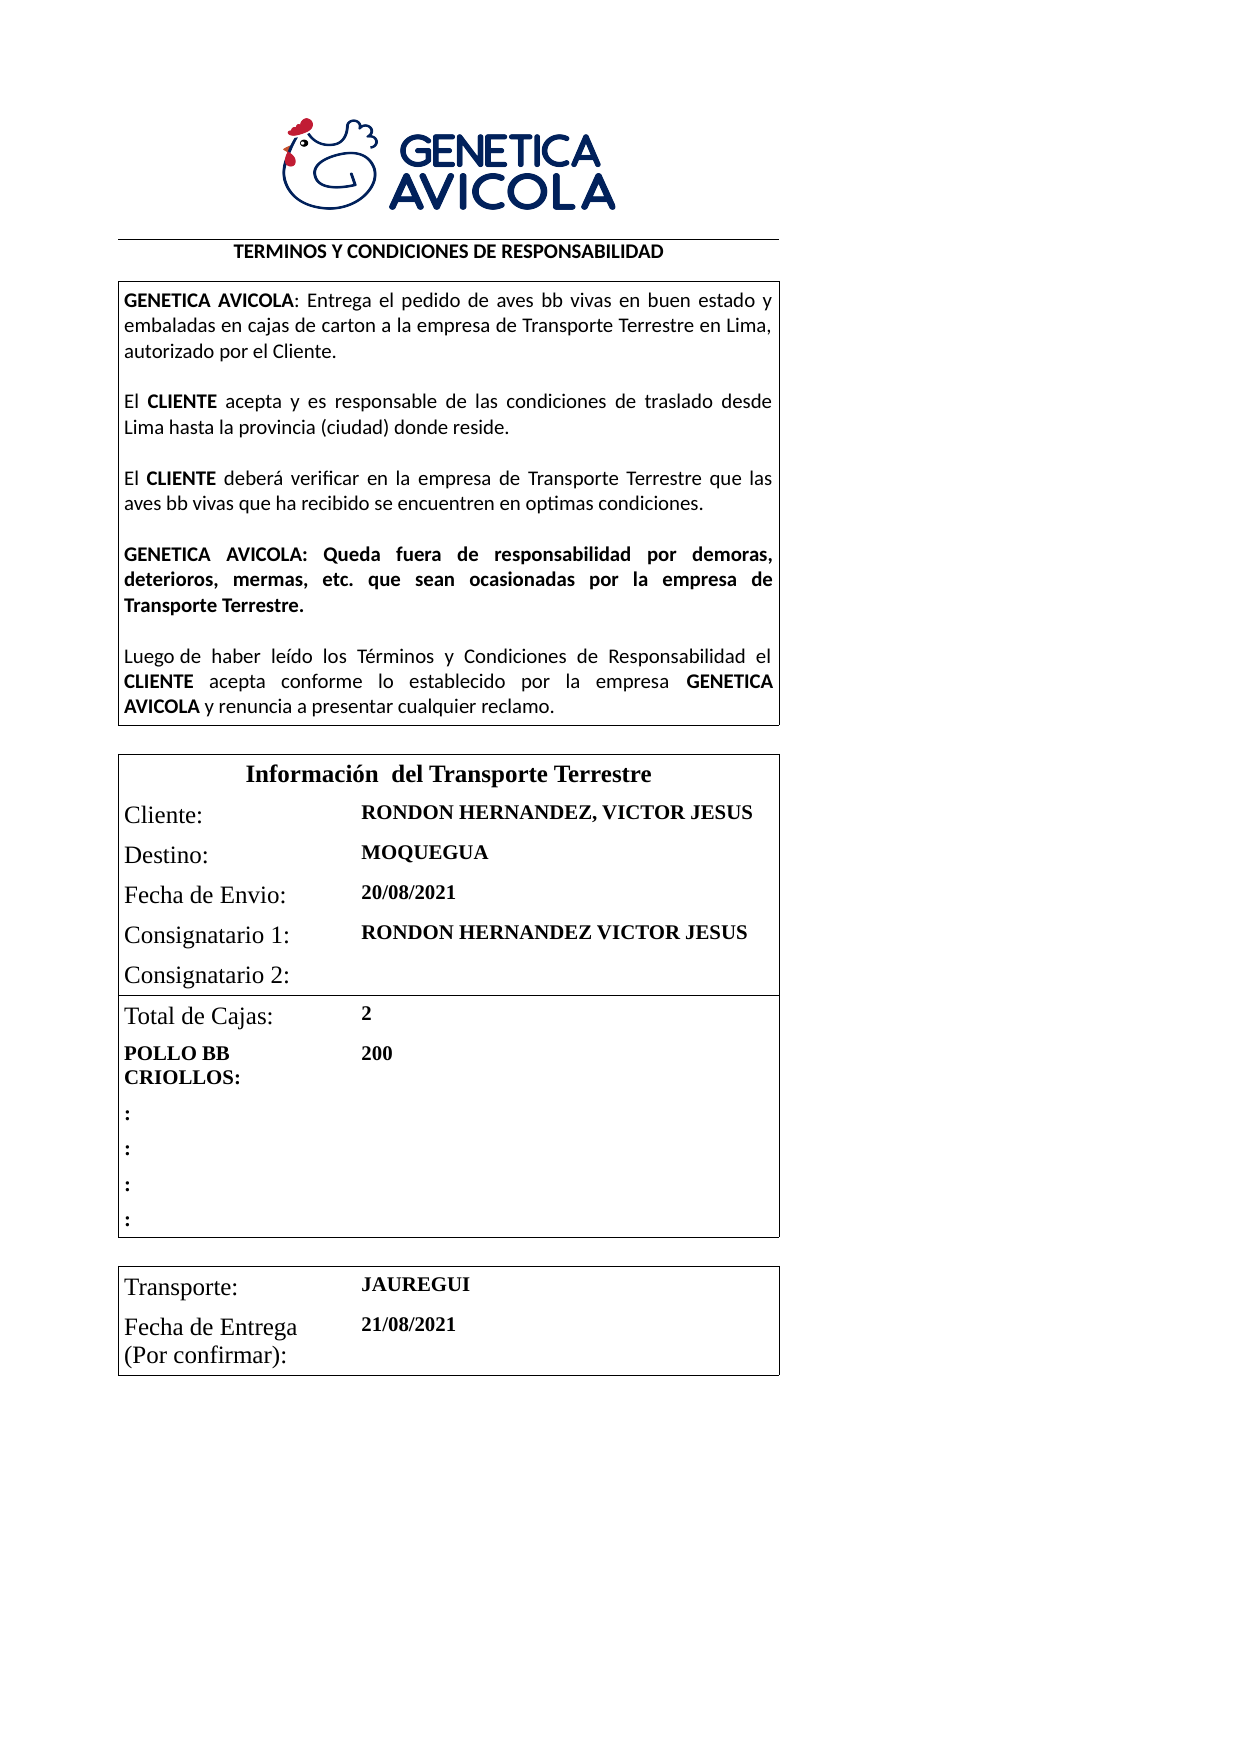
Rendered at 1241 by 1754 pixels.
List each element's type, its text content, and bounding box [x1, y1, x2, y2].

table_cell JAUREGUI [356, 1267, 779, 1306]
table_cell : [119, 1130, 356, 1166]
table_header TERMINOS Y CONDICIONES DE RESPONSABILIDAD [118, 240, 779, 281]
picture [282, 118, 616, 210]
table_cell [356, 1130, 779, 1166]
table_cell RONDON HERNANDEZ, VICTOR JESUS [356, 794, 779, 834]
table_cell 21/08/2021 [356, 1306, 779, 1375]
table_cell Consignatario 2: [119, 955, 356, 995]
table_cell : [119, 1201, 356, 1237]
table_cell 200 [356, 1035, 779, 1095]
table_cell POLLO BB CRIOLLOS: [119, 1035, 356, 1095]
table_cell Transporte: [119, 1267, 356, 1306]
table_cell 20/08/2021 [356, 874, 779, 914]
table_cell Total de Cajas: [119, 996, 356, 1035]
table_cell [356, 1095, 779, 1130]
table_cell : [119, 1166, 356, 1201]
table_cell Cliente: [119, 794, 356, 834]
table_cell Destino: [119, 834, 356, 874]
table_cell [356, 1201, 779, 1237]
table_cell Fecha de Envio: [119, 874, 356, 914]
table_header Información del Transporte Terrestre [119, 755, 779, 794]
table_cell GENETICA AVICOLA: Entrega el pedido de aves bb vivas en buen estado y embaladas en cajas de carton a la empresa de Transporte Terrestre en Lima, autorizado por el Cliente. El CLIENTE acepta y es responsable de las condiciones de traslado desde Lima hasta la provincia (ciudad) donde reside. El CLIENTE deberá verificar en la empresa de Transporte Terrestre que las aves bb vivas que ha recibido se encuentren en optimas condiciones. GENETICA AVICOLA: Queda fuera de responsabilidad por demoras, deterioros, mermas, etc. que sean ocasionadas por la empresa de Transporte Terrestre. Luego de haber leído los Términos y Condiciones de Responsabilidad el CLIENTE acepta conforme lo establecido por la empresa GENETICA AVICOLA y renuncia a presentar cualquier reclamo. [119, 282, 779, 725]
table_cell RONDON HERNANDEZ VICTOR JESUS [356, 915, 779, 955]
table_cell [118, 1238, 356, 1266]
table_cell : [119, 1095, 356, 1130]
table_cell [356, 1238, 779, 1266]
table_cell 2 [356, 996, 779, 1035]
table_cell Fecha de Entrega (Por confirmar): [119, 1306, 356, 1375]
table_cell [356, 955, 779, 995]
table_cell [356, 1166, 779, 1201]
table_cell Consignatario 1: [119, 915, 356, 955]
table_cell MOQUEGUA [356, 834, 779, 874]
